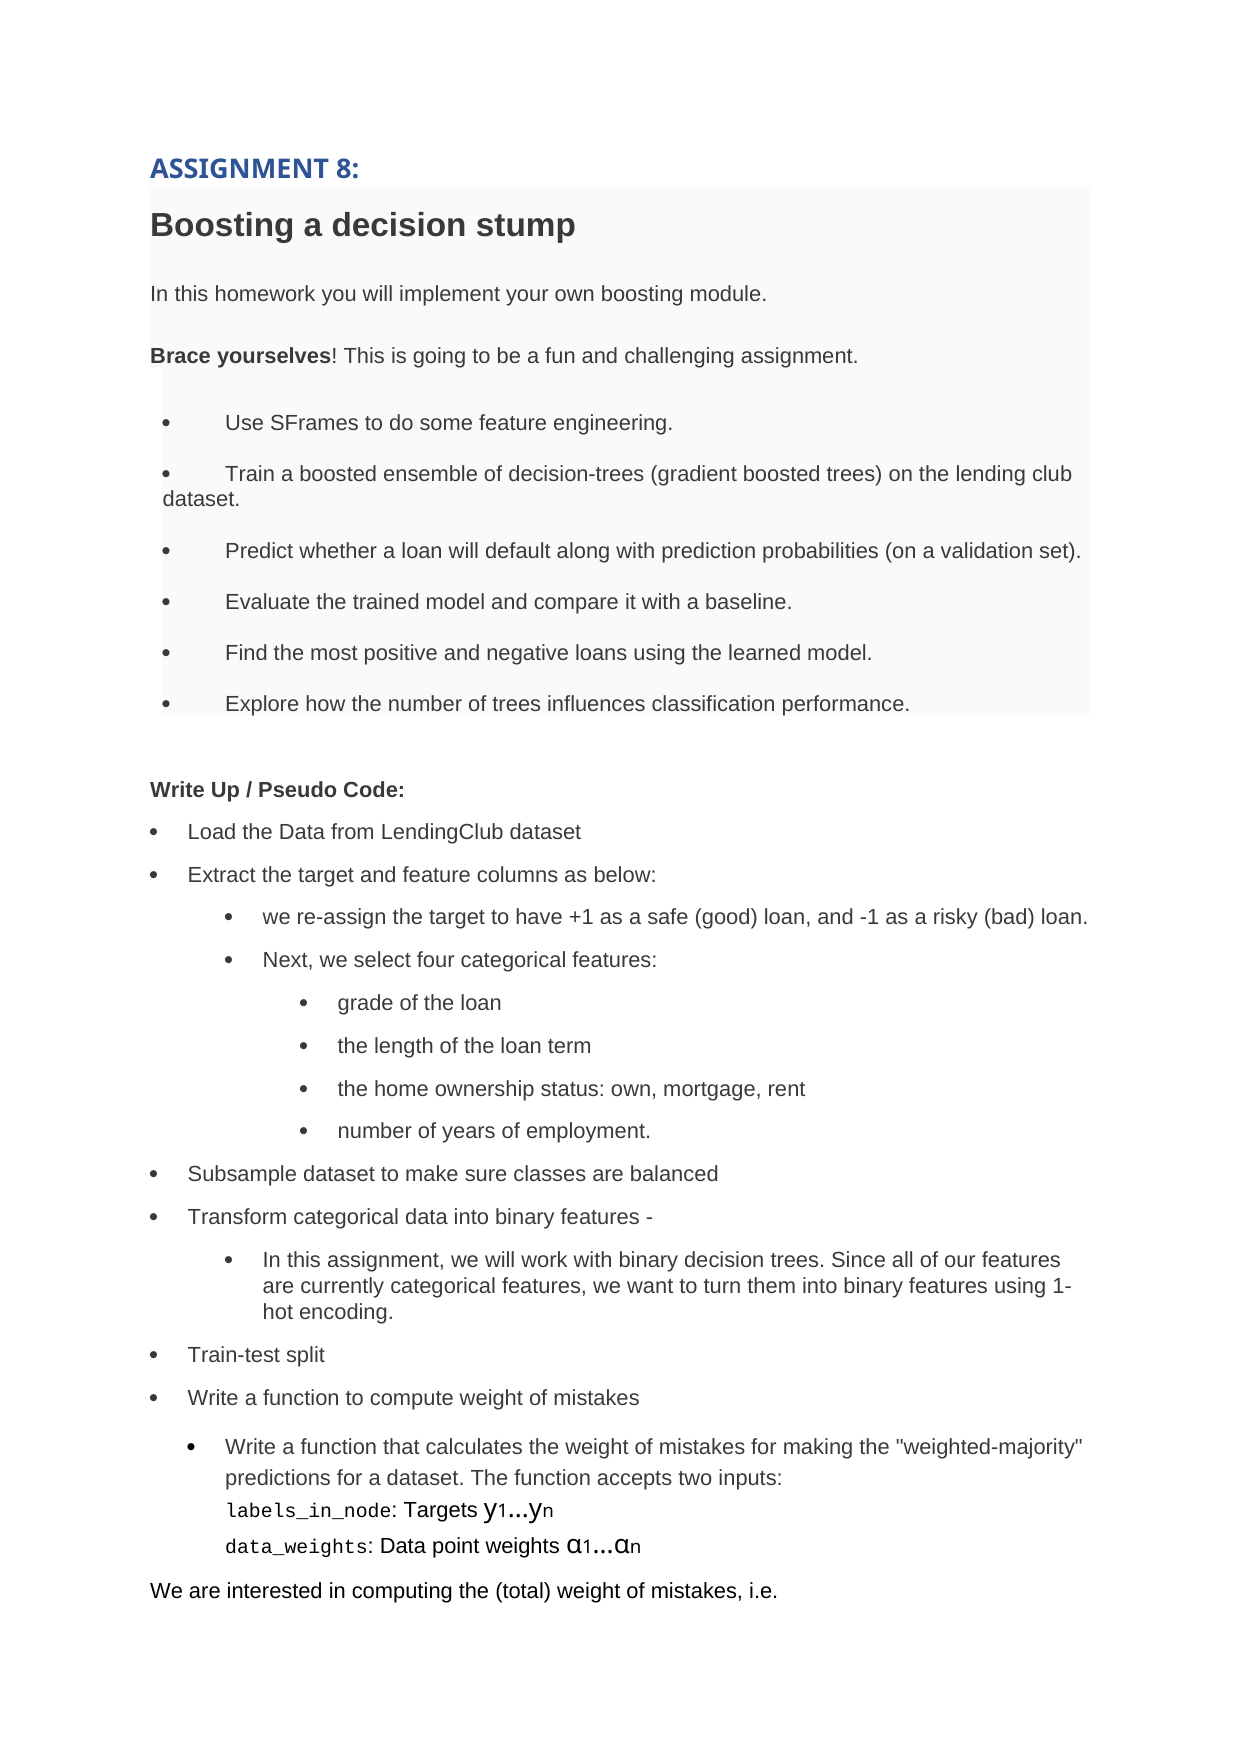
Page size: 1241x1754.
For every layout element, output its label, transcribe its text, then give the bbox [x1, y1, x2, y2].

list the home ownership status: own, mortgage, rent [300, 1076, 1090, 1101]
list Transform categorical data into binary features - [150, 1204, 1090, 1229]
list In this assignment, we will work with binary decision trees. Since all of our features are currently categorical features, we want to turn them into binary features using 1-hot encoding. [225, 1247, 1090, 1324]
text We are interested in computing the (total) weight of mistakes, i.e. [150, 1571, 1090, 1603]
list Train a boosted ensemble of decision-trees (gradient boosted trees) on the lending club dataset. [162, 461, 1090, 511]
text Write Up / Pseudo Code: [150, 777, 1090, 802]
list number of years of employment. [300, 1118, 1090, 1143]
list Predict whether a loan will default along with prediction probabilities (on a validation set). [162, 537, 1090, 563]
list Explore how the number of trees influences classification performance. [162, 691, 1090, 716]
subtitle Boosting a decision stump [150, 187, 1090, 243]
text Brace yourselves! This is going to be a fun and challenging assignment. [150, 337, 1090, 368]
list Subsample dataset to make sure classes are balanced [150, 1161, 1090, 1186]
list the length of the loan term [300, 1033, 1090, 1058]
list Find the most positive and negative loans using the learned model. [162, 640, 1090, 665]
text data_weights: Data point weights α1...αn [225, 1526, 1090, 1561]
list Load the Data from LendingClub dataset [150, 819, 1090, 844]
list Next, we select four categorical features: [225, 947, 1090, 972]
subtitle ASSIGNMENT 8: [150, 150, 1090, 187]
list labels_in_node: Targets y1...yn [225, 1490, 1090, 1526]
list Write a function that calculates the weight of mistakes for making the "weighted-majority" predictions for a dataset. The function accepts two inputs: [187, 1427, 1090, 1490]
list Write a function to compute weight of mistakes [150, 1385, 1090, 1410]
list Extract the target and feature columns as below: [150, 861, 1090, 887]
text In this homework you will implement your own boosting module. [150, 274, 1090, 306]
list Use SFrames to do some feature engineering. [162, 410, 1090, 435]
list Train-test split [150, 1342, 1090, 1367]
list grade of the loan [300, 990, 1090, 1015]
list Evaluate the trained model and compare it with a baseline. [162, 589, 1090, 614]
list we re-assign the target to have +1 as a safe (good) loan, and -1 as a risky (bad) loan. [225, 904, 1090, 929]
